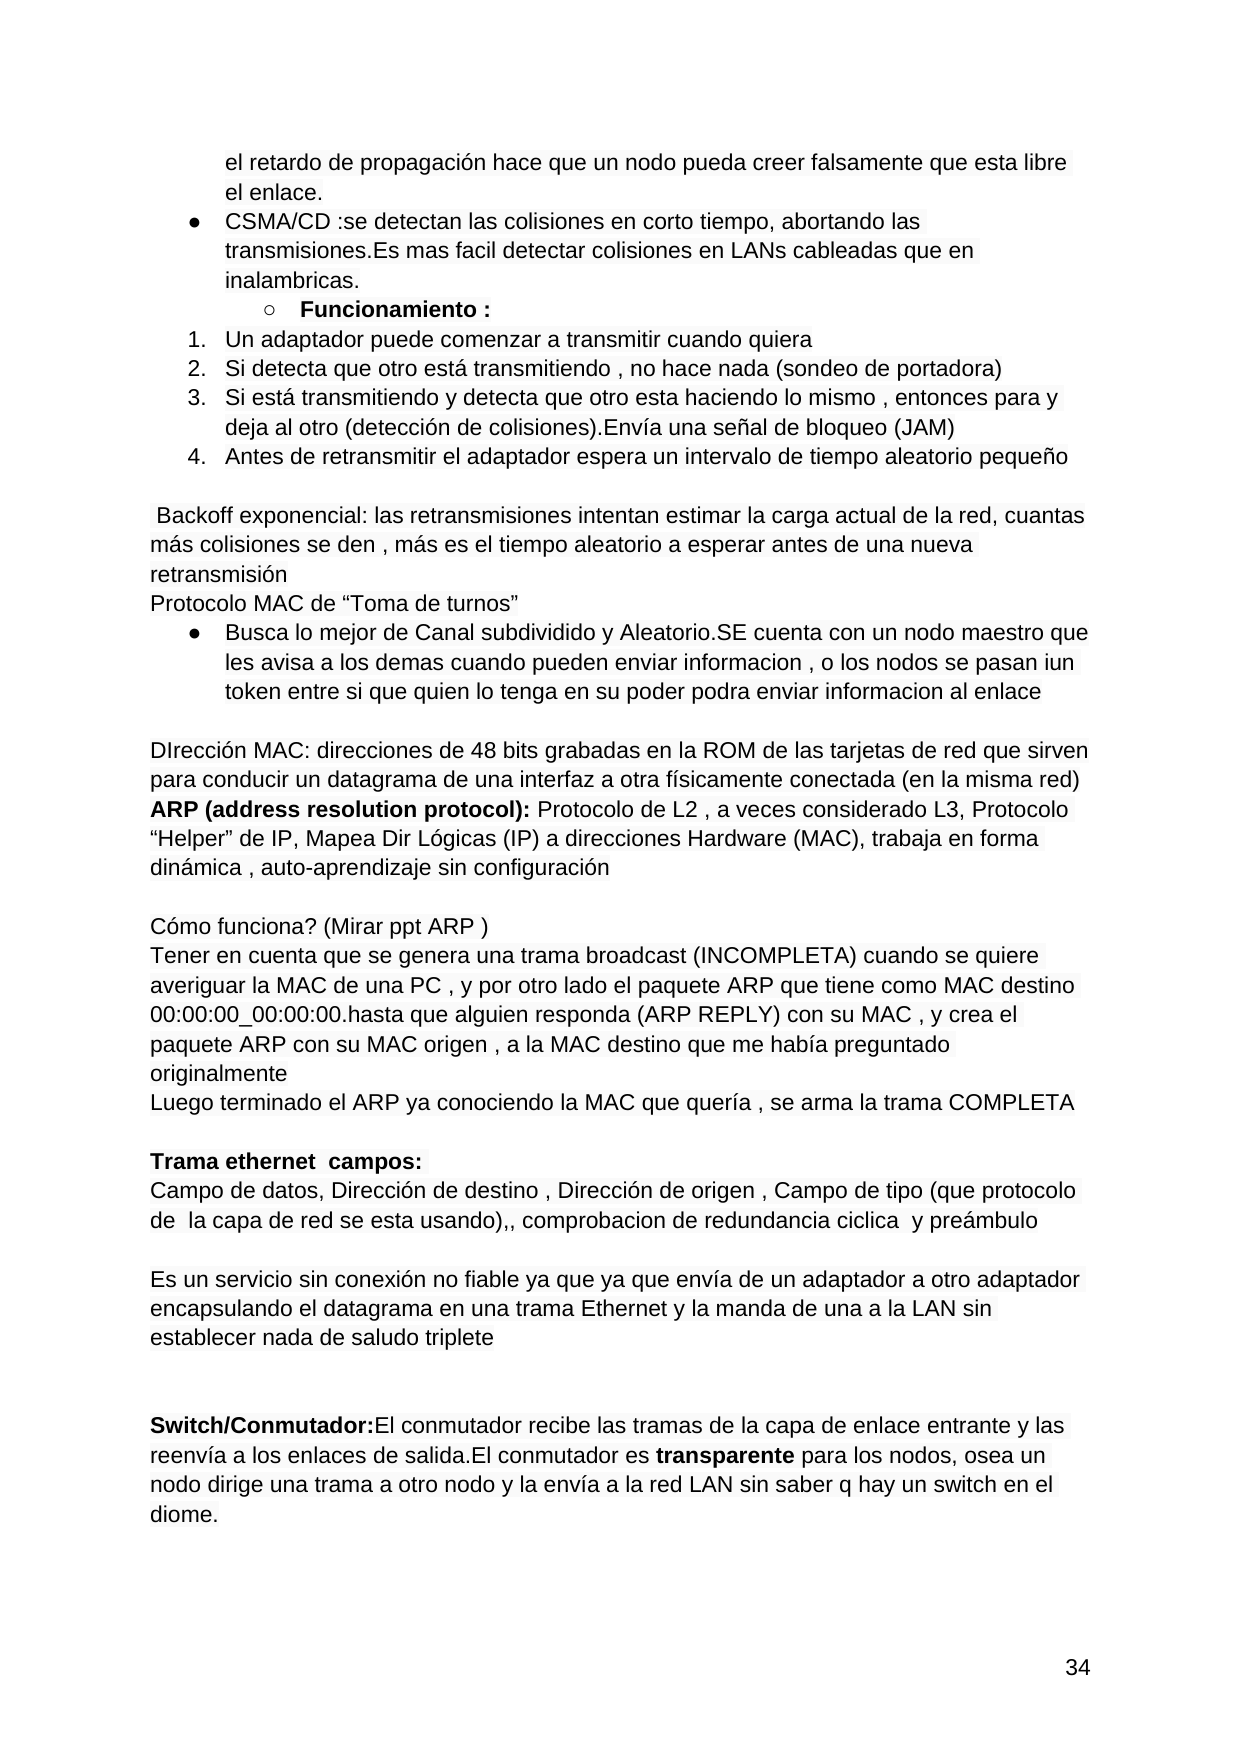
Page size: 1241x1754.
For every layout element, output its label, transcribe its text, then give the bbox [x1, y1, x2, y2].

text Es un servicio sin conexión no fiable ya que ya que envía de un adaptador a otro adaptador encapsulando el datagrama en una trama Ethernet y la manda de una a la LAN sin establecer nada de saludo triplete [150, 1266, 1091, 1351]
list Un adaptador puede comenzar a transmitir cuando quiera [187, 326, 1091, 352]
list Si detecta que otro está transmitiendo , no hace nada (sondeo de portadora) [187, 356, 1091, 381]
text Trama ethernet campos: [150, 1149, 1091, 1174]
list CSMA/CD :se detectan las colisiones en corto tiempo, abortando las transmisiones.Es mas facil detectar colisiones en LANs cableadas que en inalambricas. [187, 209, 1091, 293]
list Busca lo mejor de Canal subdividido y Aleatorio.SE cuenta con un nodo maestro que les avisa a los demas cuando pueden enviar informacion , o los nodos se pasan iun token entre si que quien lo tenga en su poder podra enviar informacion al enlace [187, 620, 1091, 704]
text Campo de datos, Dirección de destino , Dirección de origen , Campo de tipo (que protocolo de la capa de red se esta usando),, comprobacion de redundancia ciclica y preámbulo [150, 1178, 1091, 1233]
list Antes de retransmitir el adaptador espera un intervalo de tiempo aleatorio pequeño [187, 444, 1091, 469]
text DIrección MAC: direcciones de 48 bits grabadas en la ROM de las tarjetas de red que sirven para conducir un datagrama de una interfaz a otra físicamente conectada (en la misma red) [150, 737, 1091, 792]
text Backoff exponencial: las retransmisiones intentan estimar la carga actual de la red, cuantas más colisiones se den , más es el tiempo aleatorio a esperar antes de una nueva retransmisión [150, 502, 1091, 587]
text ARP (address resolution protocol): Protocolo de L2 , a veces considerado L3, Protocolo “Helper” de IP, Mapea Dir Lógicas (IP) a direcciones Hardware (MAC), trabaja en forma dinámica , auto-aprendizaje sin configuración [150, 796, 1091, 881]
list Funcionamiento : [262, 297, 1091, 322]
text Protocolo MAC de “Toma de turnos” [150, 591, 1091, 616]
list el retardo de propagación hace que un nodo pueda creer falsamente que esta libre el enlace. [187, 150, 1091, 205]
text Tener en cuenta que se genera una trama broadcast (INCOMPLETA) cuando se quiere averiguar la MAC de una PC , y por otro lado el paquete ARP que tiene como MAC destino 00:00:00_00:00:00.hasta que alguien responda (ARP REPLY) con su MAC , y crea el paquete ARP con su MAC origen , a la MAC destino que me había preguntado originalmente [150, 943, 1091, 1086]
text Switch/Conmutador:El conmutador recibe las tramas de la capa de enlace entrante y las reenvía a los enlaces de salida.El conmutador es transparente para los nodos, osea un nodo dirige una trama a otro nodo y la envía a la red LAN sin saber q hay un switch en el diome. [150, 1413, 1091, 1527]
text Cómo funciona? (Mirar ppt ARP ) [150, 914, 1091, 939]
list Si está transmitiendo y detecta que otro esta haciendo lo mismo , entonces para y deja al otro (detección de colisiones).Envía una señal de bloqueo (JAM) [187, 385, 1091, 440]
text Luego terminado el ARP ya conociendo la MAC que quería , se arma la trama COMPLETA [150, 1090, 1091, 1116]
